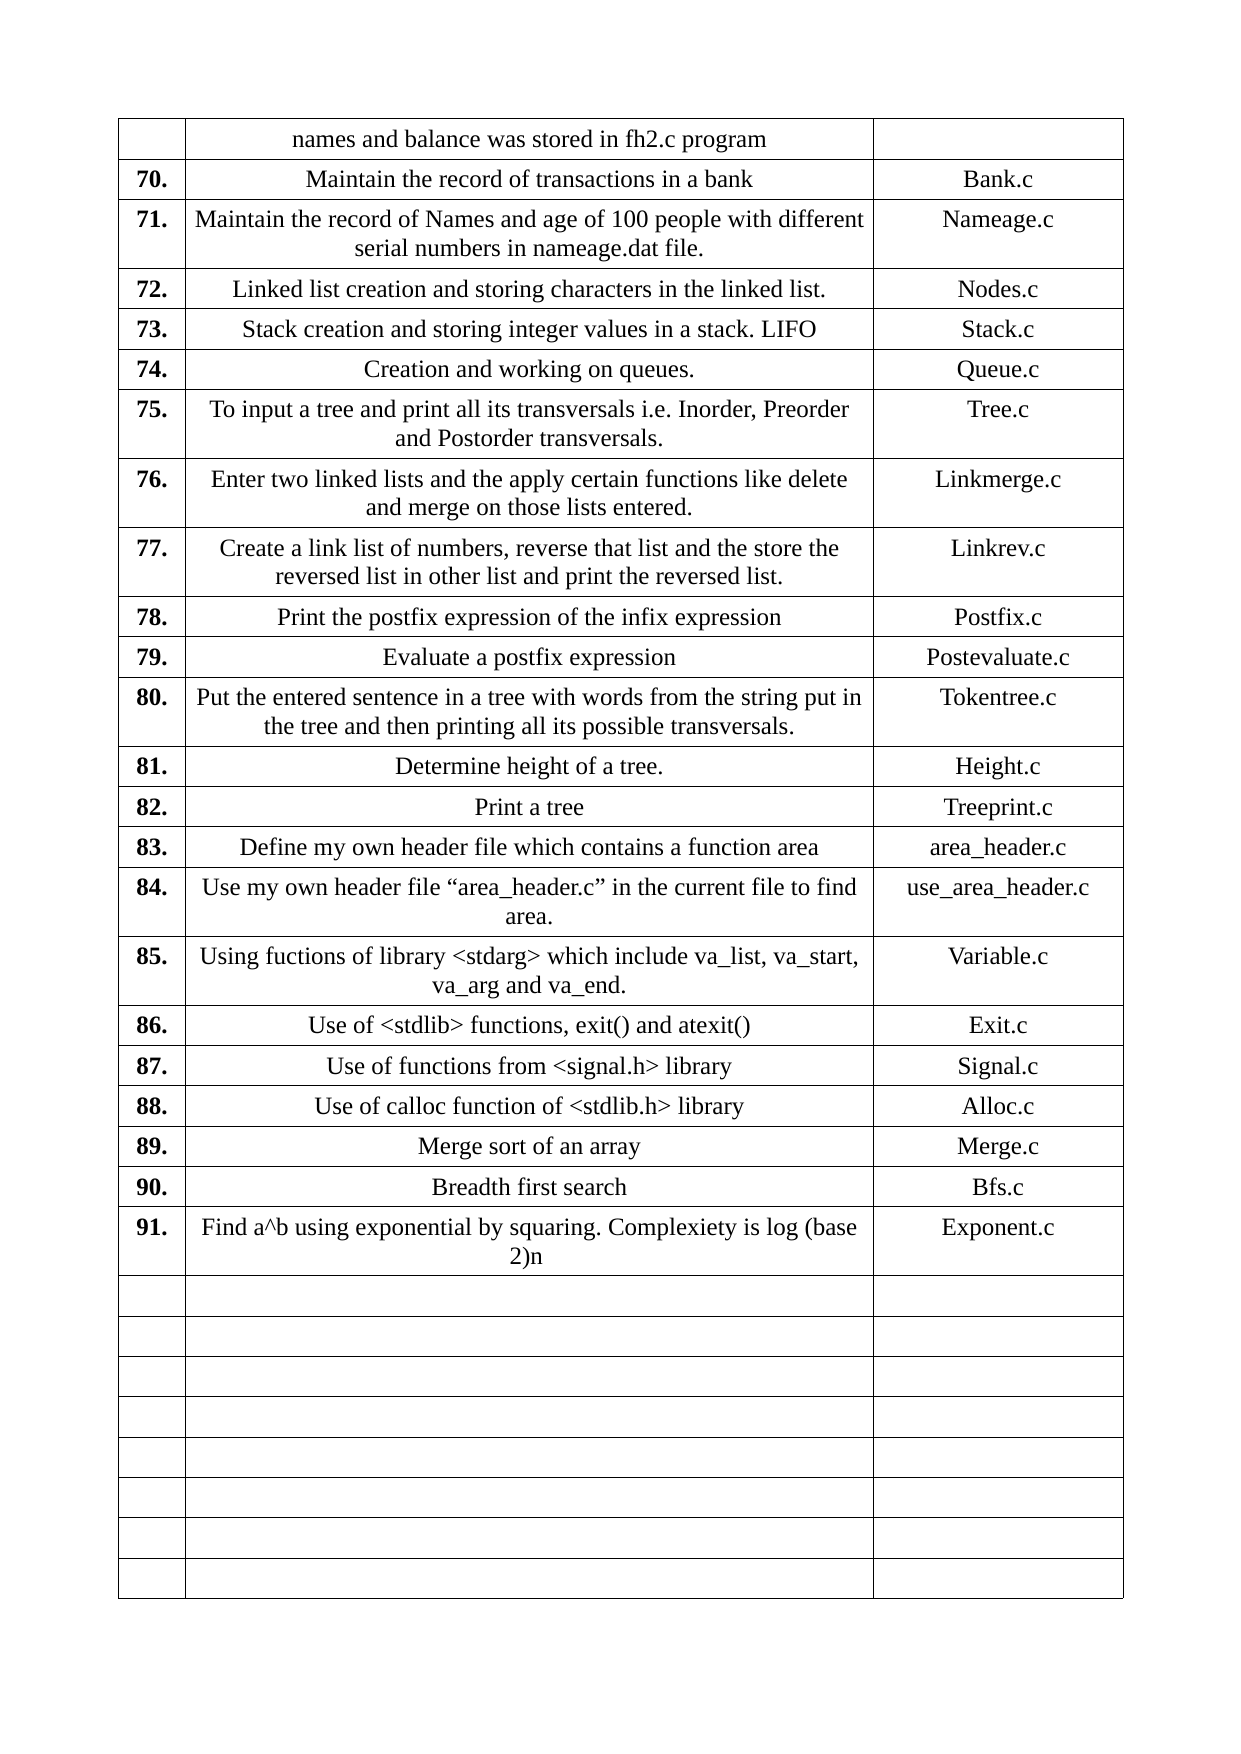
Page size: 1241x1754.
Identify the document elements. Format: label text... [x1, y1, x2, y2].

table_cell Signal.c [874, 1046, 1123, 1085]
table_cell Use of <stdlib> functions, exit() and atexit() [186, 1006, 873, 1045]
table_cell Stack.c [874, 309, 1123, 348]
table_cell Linked list creation and storing characters in the linked list. [186, 269, 873, 308]
table_cell 91. [119, 1207, 185, 1275]
table_cell Height.c [874, 747, 1123, 786]
table_cell 74. [119, 350, 185, 389]
table_cell [119, 1397, 185, 1437]
table_cell Use of calloc function of <stdlib.h> library [186, 1086, 873, 1126]
table_cell Maintain the record of Names and age of 100 people with different serial numbers in nameage.dat file. [186, 200, 873, 268]
table_cell [186, 1438, 873, 1477]
table_cell [874, 1518, 1123, 1557]
table_cell Postevaluate.c [874, 637, 1123, 677]
table_cell Linkrev.c [874, 528, 1123, 596]
table_cell [119, 1518, 185, 1557]
table_cell Use my own header file “area_header.c” in the current file to find area. [186, 868, 873, 936]
table_cell [874, 1397, 1123, 1437]
table_cell [874, 119, 1123, 158]
table_cell Bank.c [874, 160, 1123, 199]
table_cell Use of functions from <signal.h> library [186, 1046, 873, 1085]
table_cell Create a link list of numbers, reverse that list and the store the reversed list in other list and print the reversed list. [186, 528, 873, 596]
table_cell 89. [119, 1127, 185, 1166]
table_cell 76. [119, 459, 185, 527]
table_cell 83. [119, 827, 185, 867]
table_cell Using fuctions of library <stdarg> which include va_list, va_start, va_arg and va_end. [186, 937, 873, 1005]
table_cell Tree.c [874, 390, 1123, 458]
table_cell Put the entered sentence in a tree with words from the string put in the tree and then printing all its possible transversals. [186, 678, 873, 746]
table_cell Merge.c [874, 1127, 1123, 1166]
table_cell 72. [119, 269, 185, 308]
table_cell [874, 1559, 1123, 1598]
table_cell 86. [119, 1006, 185, 1045]
table_cell names and balance was stored in fh2.c program [186, 119, 873, 158]
table_cell Breadth first search [186, 1167, 873, 1206]
table_cell area_header.c [874, 827, 1123, 867]
table_cell Print a tree [186, 787, 873, 826]
table_cell [119, 1559, 185, 1598]
table_cell [186, 1559, 873, 1598]
table_cell 78. [119, 597, 185, 636]
table_cell Creation and working on queues. [186, 350, 873, 389]
table_cell 81. [119, 747, 185, 786]
table_cell Define my own header file which contains a function area [186, 827, 873, 867]
table_cell To input a tree and print all its transversals i.e. Inorder, Preorder and Postorder transversals. [186, 390, 873, 458]
table_cell Postfix.c [874, 597, 1123, 636]
table_cell 75. [119, 390, 185, 458]
table_cell Evaluate a postfix expression [186, 637, 873, 677]
table_cell 87. [119, 1046, 185, 1085]
table_cell 85. [119, 937, 185, 1005]
table_cell [186, 1478, 873, 1517]
table_cell Exponent.c [874, 1207, 1123, 1275]
table_cell 71. [119, 200, 185, 268]
table_cell [119, 1276, 185, 1316]
table_cell Exit.c [874, 1006, 1123, 1045]
table_cell [186, 1317, 873, 1356]
table_cell [186, 1518, 873, 1557]
table_cell Find a^b using exponential by squaring. Complexiety is log (base 2)n [186, 1207, 873, 1275]
table_cell 79. [119, 637, 185, 677]
table_cell 70. [119, 160, 185, 199]
table_cell Maintain the record of transactions in a bank [186, 160, 873, 199]
table_cell Bfs.c [874, 1167, 1123, 1206]
table_cell [186, 1397, 873, 1437]
table_cell 82. [119, 787, 185, 826]
table_cell [874, 1317, 1123, 1356]
table_cell Merge sort of an array [186, 1127, 873, 1166]
table_cell Stack creation and storing integer values in a stack. LIFO [186, 309, 873, 348]
table_cell [874, 1276, 1123, 1316]
table_cell [874, 1478, 1123, 1517]
table_cell Enter two linked lists and the apply certain functions like delete and merge on those lists entered. [186, 459, 873, 527]
table_cell Treeprint.c [874, 787, 1123, 826]
table_cell 80. [119, 678, 185, 746]
table_cell [119, 1478, 185, 1517]
table_cell 84. [119, 868, 185, 936]
table_cell [119, 1438, 185, 1477]
table_cell Queue.c [874, 350, 1123, 389]
table_cell Variable.c [874, 937, 1123, 1005]
table_cell 77. [119, 528, 185, 596]
table_cell 88. [119, 1086, 185, 1126]
table_cell Alloc.c [874, 1086, 1123, 1126]
table_cell [186, 1357, 873, 1396]
table_cell 90. [119, 1167, 185, 1206]
table_cell Determine height of a tree. [186, 747, 873, 786]
table_cell [186, 1276, 873, 1316]
table_cell [119, 119, 185, 158]
table_cell Linkmerge.c [874, 459, 1123, 527]
table_cell Nodes.c [874, 269, 1123, 308]
table_cell 73. [119, 309, 185, 348]
table_cell use_area_header.c [874, 868, 1123, 936]
table_cell [119, 1317, 185, 1356]
table_cell Nameage.c [874, 200, 1123, 268]
table_cell Print the postfix expression of the infix expression [186, 597, 873, 636]
table_cell Tokentree.c [874, 678, 1123, 746]
table_cell [119, 1357, 185, 1396]
table_cell [874, 1357, 1123, 1396]
table_cell [874, 1438, 1123, 1477]
